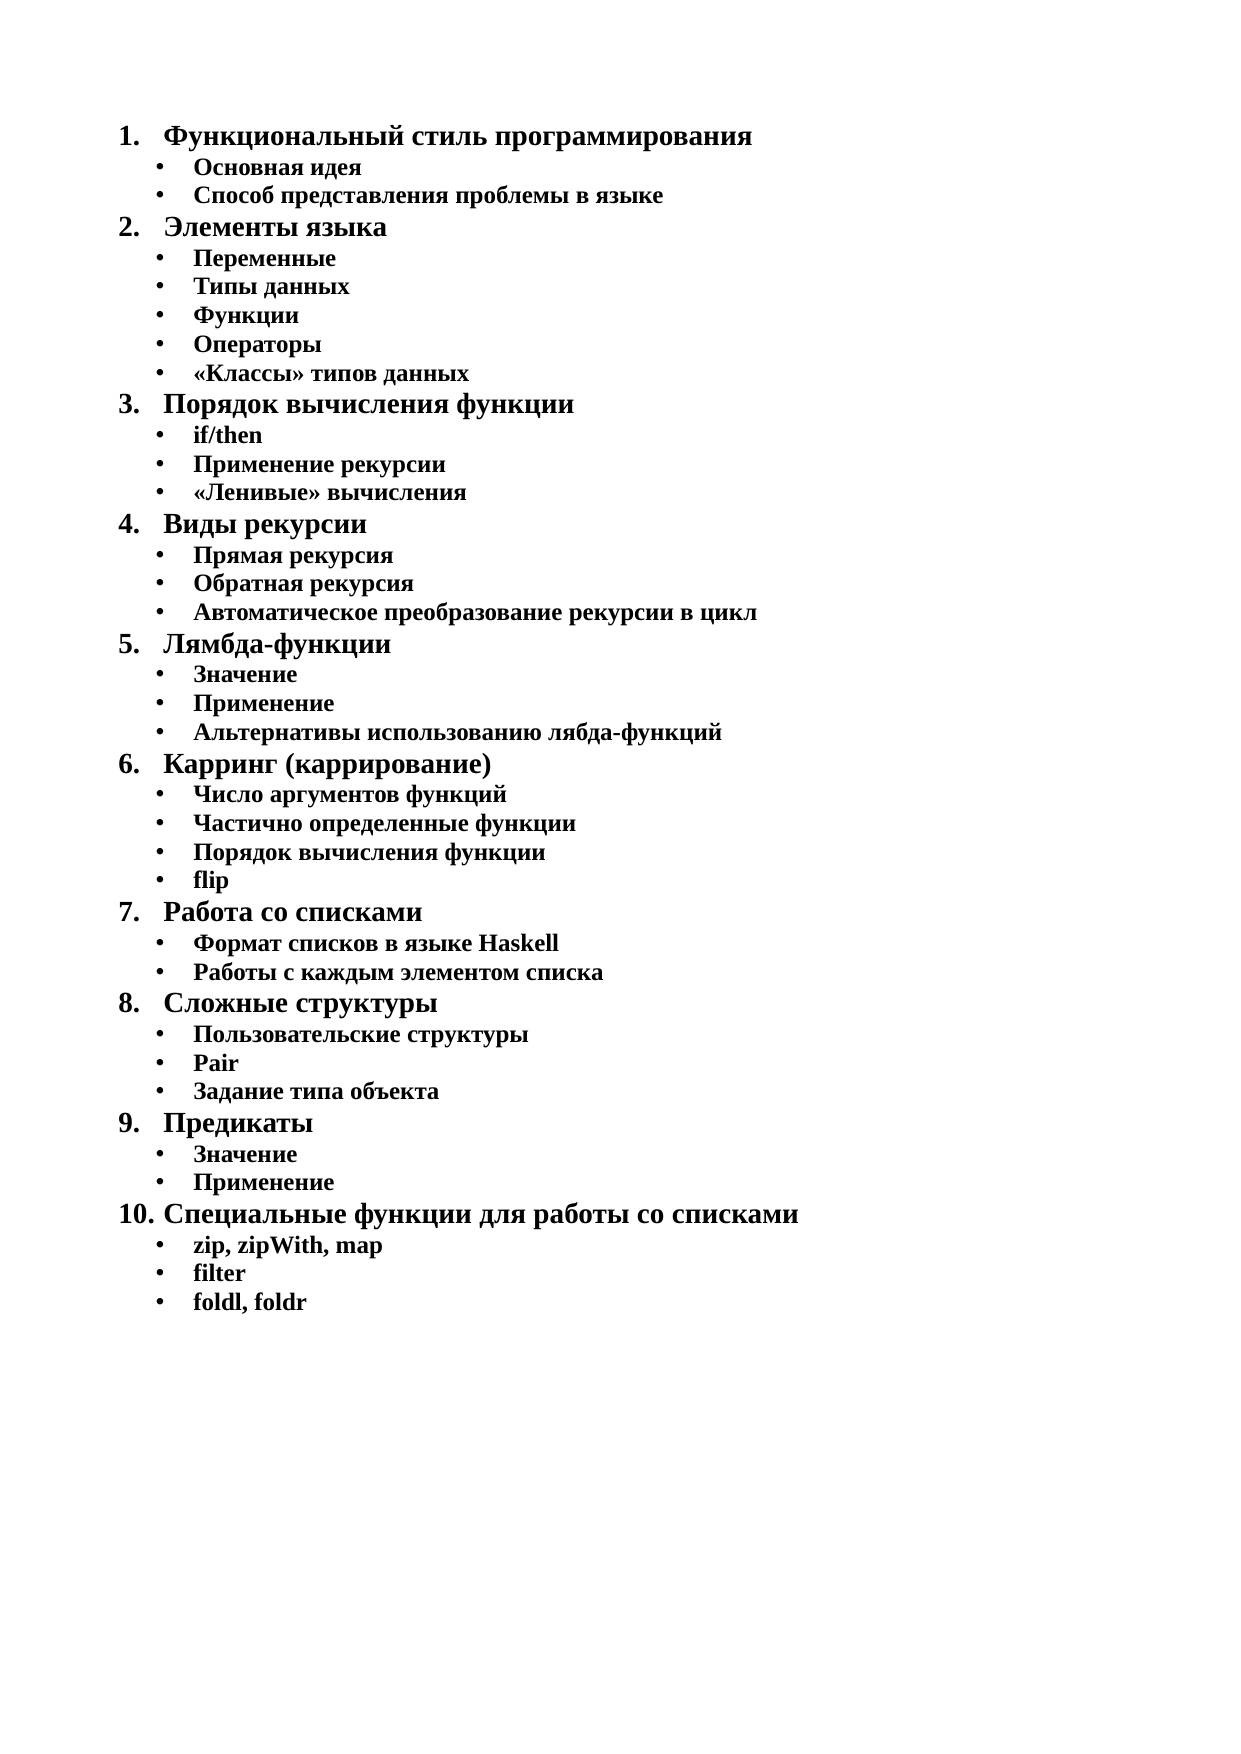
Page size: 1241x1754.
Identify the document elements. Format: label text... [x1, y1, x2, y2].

subtitle Альтернативы использованию лябда-функций [156, 717, 1122, 746]
subtitle Операторы [156, 329, 1122, 358]
subtitle Автоматическое преобразование рекурсии в цикл [156, 597, 1122, 626]
subtitle Обратная рекурсия [156, 568, 1122, 597]
subtitle Применение рекурсии [156, 449, 1122, 477]
subtitle Элементы языка [118, 209, 1122, 243]
subtitle Функциональный стиль программирования [118, 118, 1122, 152]
subtitle zip, zipWith, map [156, 1230, 1122, 1258]
subtitle foldl, foldr [156, 1287, 1122, 1316]
subtitle Порядок вычисления функции [156, 837, 1122, 866]
subtitle «Классы» типов данных [156, 358, 1122, 386]
subtitle Типы данных [156, 271, 1122, 300]
subtitle Основная идея [156, 152, 1122, 180]
subtitle «Ленивые» вычисления [156, 477, 1122, 506]
subtitle filter [156, 1258, 1122, 1287]
subtitle Специальные функции для работы со списками [118, 1196, 1122, 1230]
subtitle Порядок вычисления функции [118, 386, 1122, 420]
subtitle Формат списков в языке Haskell [156, 928, 1122, 957]
subtitle Переменные [156, 243, 1122, 271]
subtitle Задание типа объекта [156, 1076, 1122, 1105]
subtitle flip [156, 866, 1122, 894]
subtitle Частично определенные функции [156, 808, 1122, 837]
subtitle Карринг (каррирование) [118, 746, 1122, 779]
subtitle Сложные структуры [118, 985, 1122, 1019]
subtitle Лямбда-функции [118, 626, 1122, 659]
subtitle Способ представления проблемы в языке [156, 180, 1122, 209]
subtitle Функции [156, 300, 1122, 329]
subtitle Прямая рекурсия [156, 540, 1122, 568]
subtitle Работы с каждым элементом списка [156, 957, 1122, 985]
subtitle Значение [156, 1139, 1122, 1167]
subtitle Работа со списками [118, 894, 1122, 928]
subtitle Виды рекурсии [118, 506, 1122, 540]
subtitle if/then [156, 420, 1122, 449]
subtitle Предикаты [118, 1105, 1122, 1139]
subtitle Число аргументов функций [156, 779, 1122, 808]
subtitle Pair [156, 1048, 1122, 1076]
subtitle Применение [156, 1167, 1122, 1196]
subtitle Пользовательские структуры [156, 1019, 1122, 1048]
subtitle Значение [156, 659, 1122, 688]
subtitle Применение [156, 688, 1122, 717]
